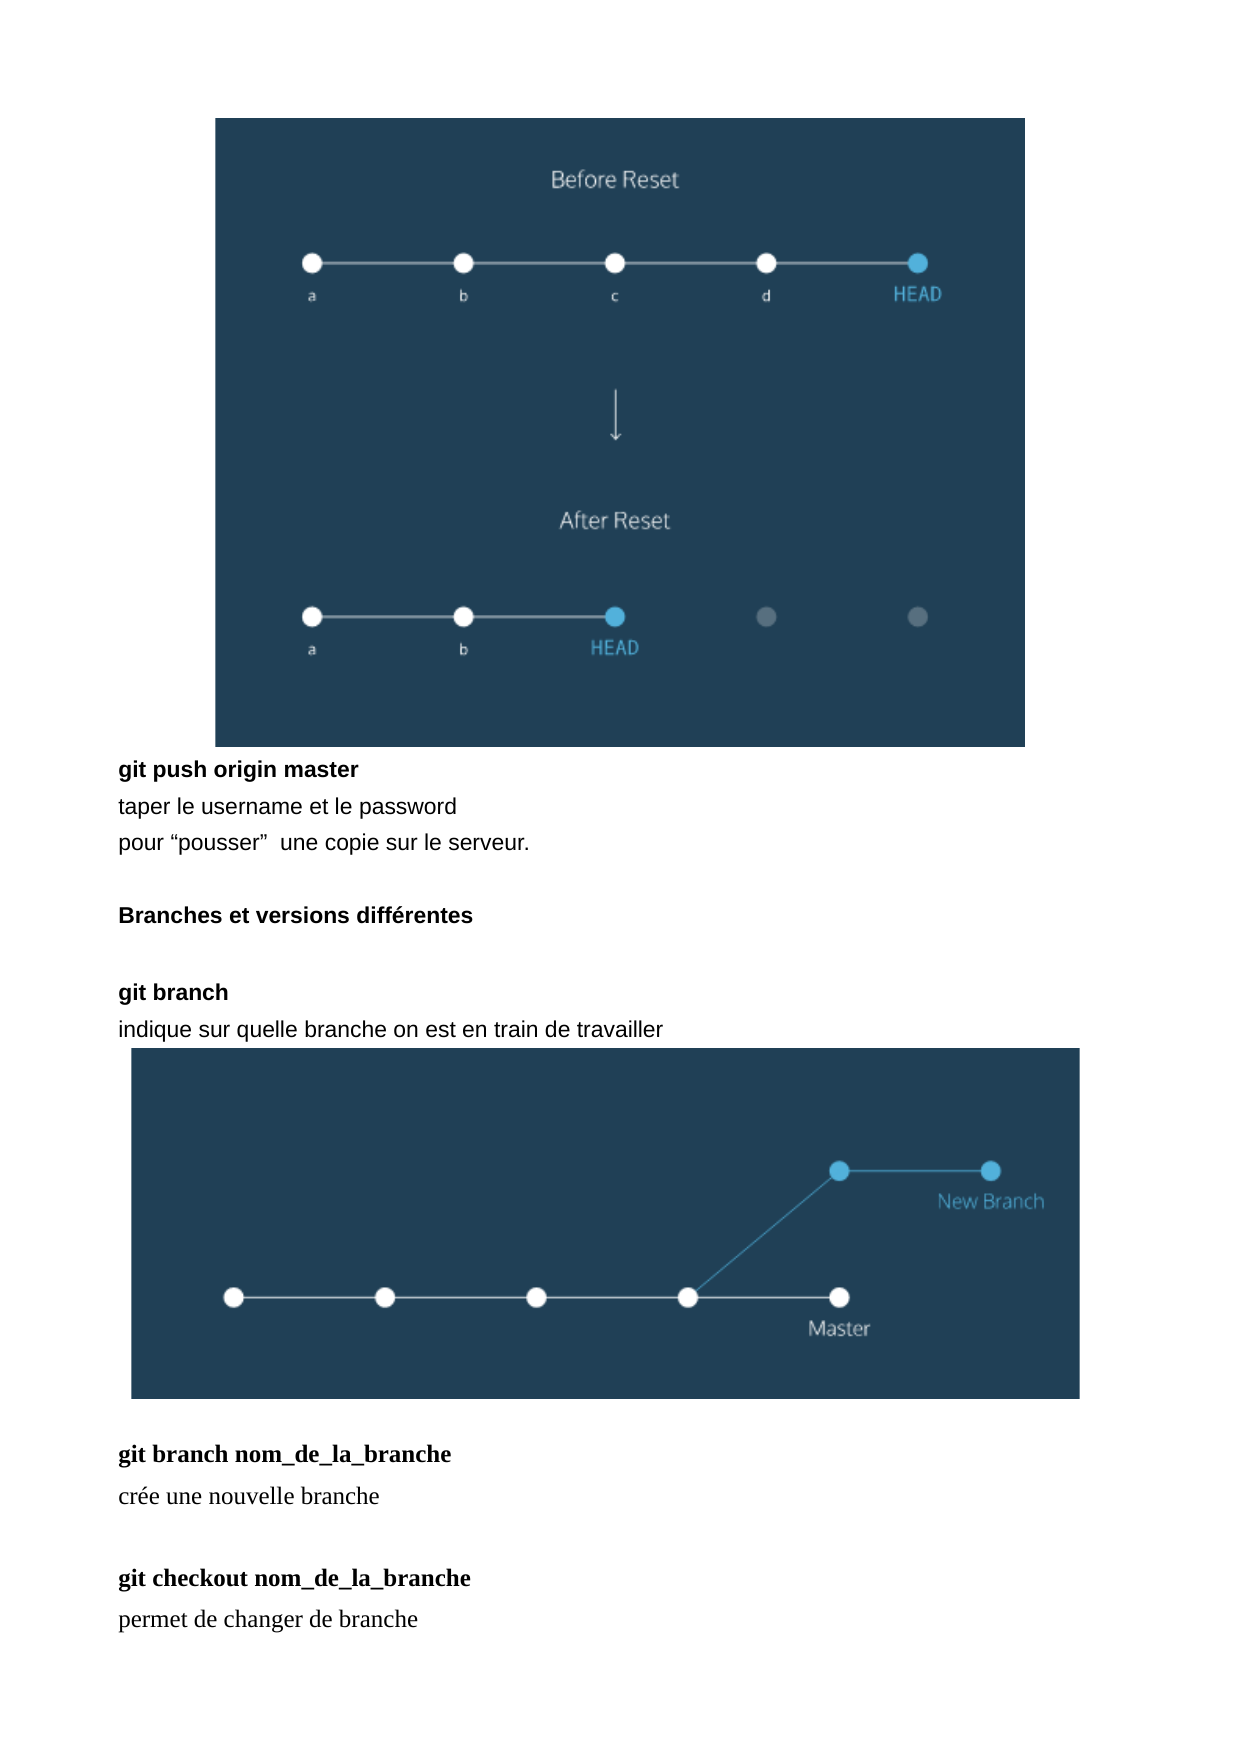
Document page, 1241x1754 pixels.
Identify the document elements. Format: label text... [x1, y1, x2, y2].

text pour “pousser” une copie sur le serveur. [118, 829, 1122, 855]
text git branch [118, 979, 1122, 1006]
text indique sur quelle branche on est en train de travailler [118, 1016, 1122, 1042]
text git branch nom_de_la_branche [118, 1439, 1122, 1468]
text taper le username et le password [118, 793, 1122, 819]
text Branches et versions différentes [118, 902, 1122, 928]
text permet de changer de branche [118, 1604, 1122, 1633]
picture [131, 1048, 1080, 1399]
text git checkout nom_de_la_branche [118, 1563, 1122, 1592]
picture [215, 118, 1025, 747]
text git push origin master [118, 118, 1122, 783]
text crée une nouvelle branche [118, 1481, 1122, 1509]
